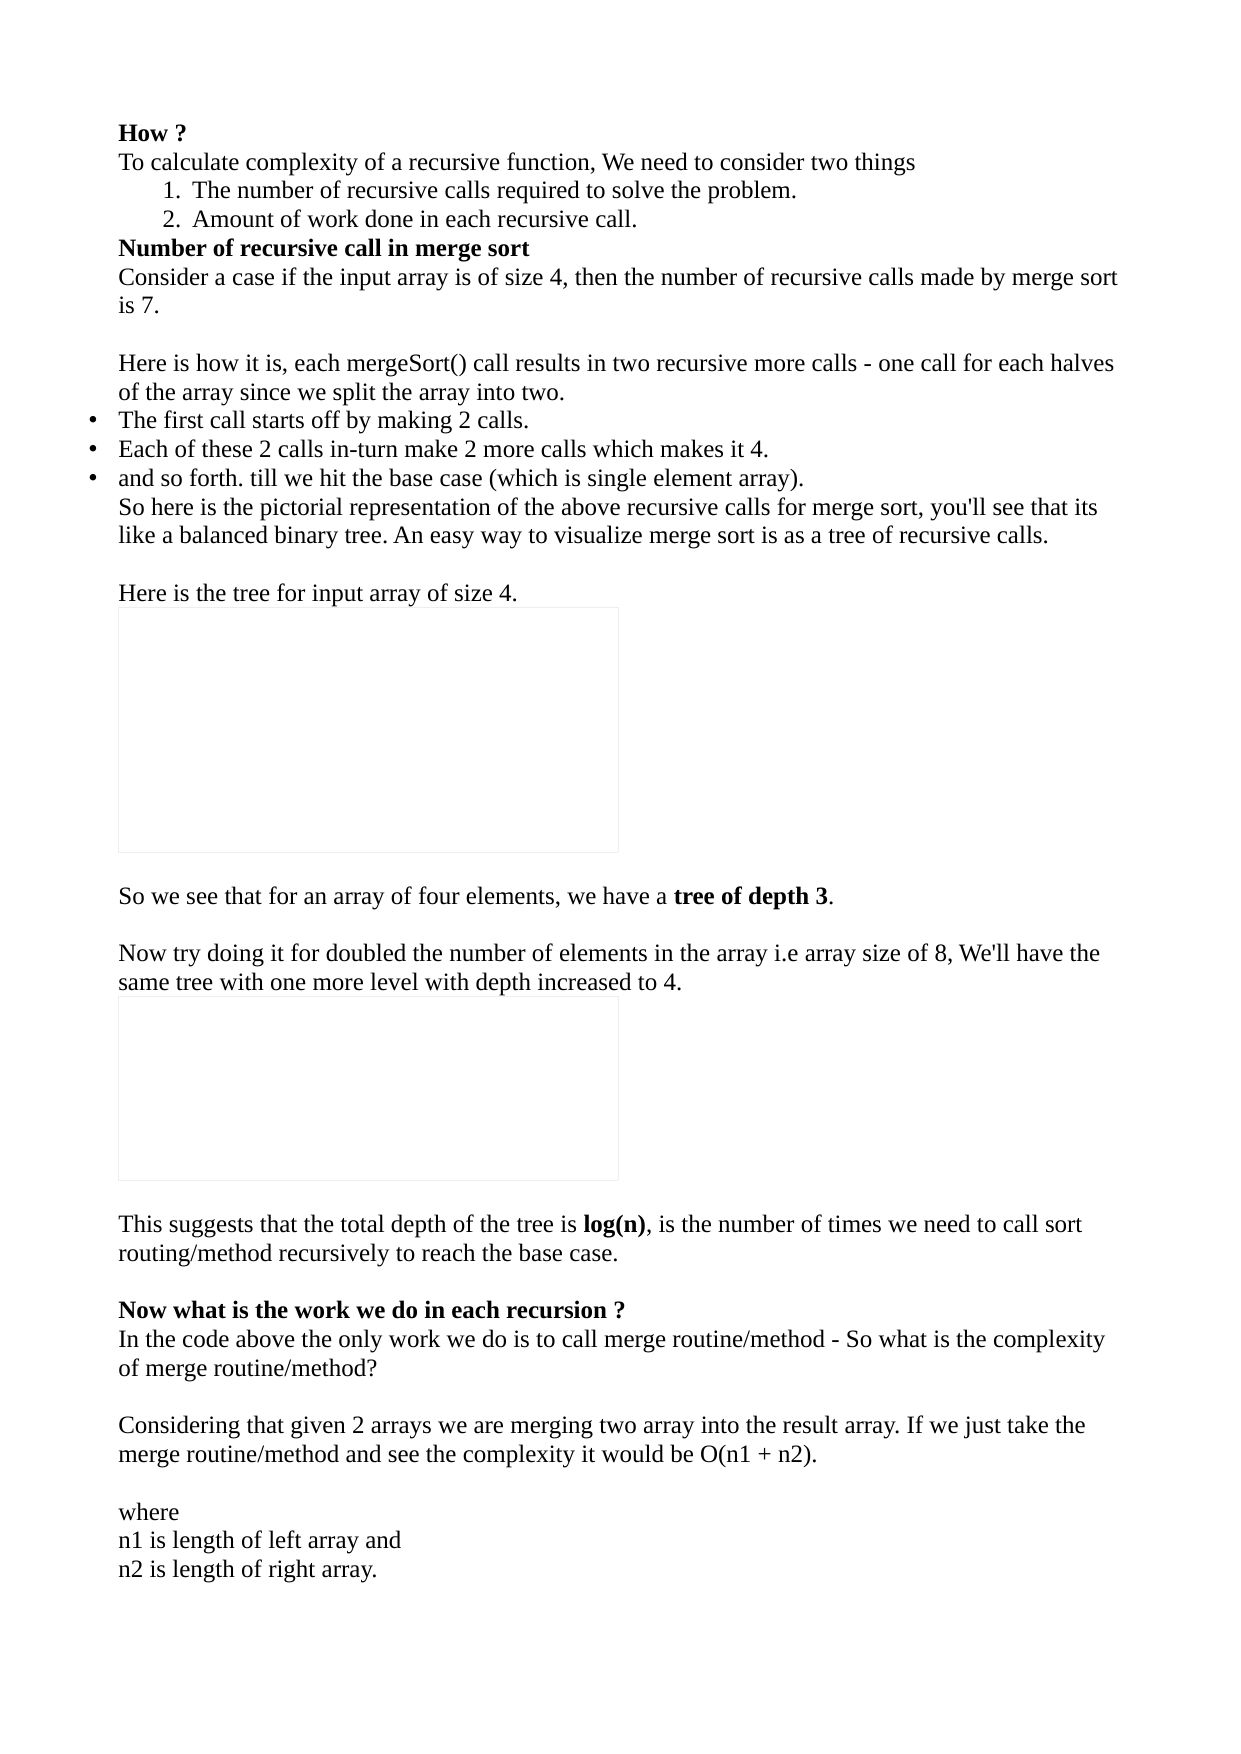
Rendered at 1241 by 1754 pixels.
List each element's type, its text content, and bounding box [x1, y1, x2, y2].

list The first call starts off by making 2 calls. [118, 406, 1122, 434]
text Number of recursive call in merge sort Consider a case if the input array is of size 4, then the number of recursive calls made by merge sort is 7. Here is how it is, each mergeSort() call results in two recursive more calls - one call for each halves of the array since we split the array into two. [118, 233, 1122, 406]
list The number of recursive calls required to solve the problem. [162, 176, 1122, 204]
text So here is the pictorial representation of the above recursive calls for merge sort, you'll see that its like a balanced binary tree. An easy way to visualize merge sort is as a tree of recursive calls. Here is the tree for input array of size 4. [118, 492, 1122, 607]
text How ? To calculate complexity of a recursive function, We need to consider two things [118, 118, 1122, 176]
list Amount of work done in each recursive call. [162, 204, 1122, 233]
text So we see that for an array of four elements, we have a tree of depth 3. Now try doing it for doubled the number of elements in the array i.e array size of 8, We'll have the same tree with one more level with depth increased to 4. [118, 852, 1122, 996]
list Each of these 2 calls in-turn make 2 more calls which makes it 4. [118, 434, 1122, 463]
list and so forth. till we hit the base case (which is single element array). [118, 463, 1122, 492]
text This suggests that the total depth of the tree is log(n), is the number of times we need to call sort routing/method recursively to reach the base case. Now what is the work we do in each recursion ? In the code above the only work we do is to call merge routine/method - So what is the complexity of merge routine/method? Considering that given 2 arrays we are merging two array into the result array. If we just take the merge routine/method and see the complexity it would be O(n1 + n2). where n1 is length of left array and n2 is length of right array. [118, 1180, 1122, 1612]
